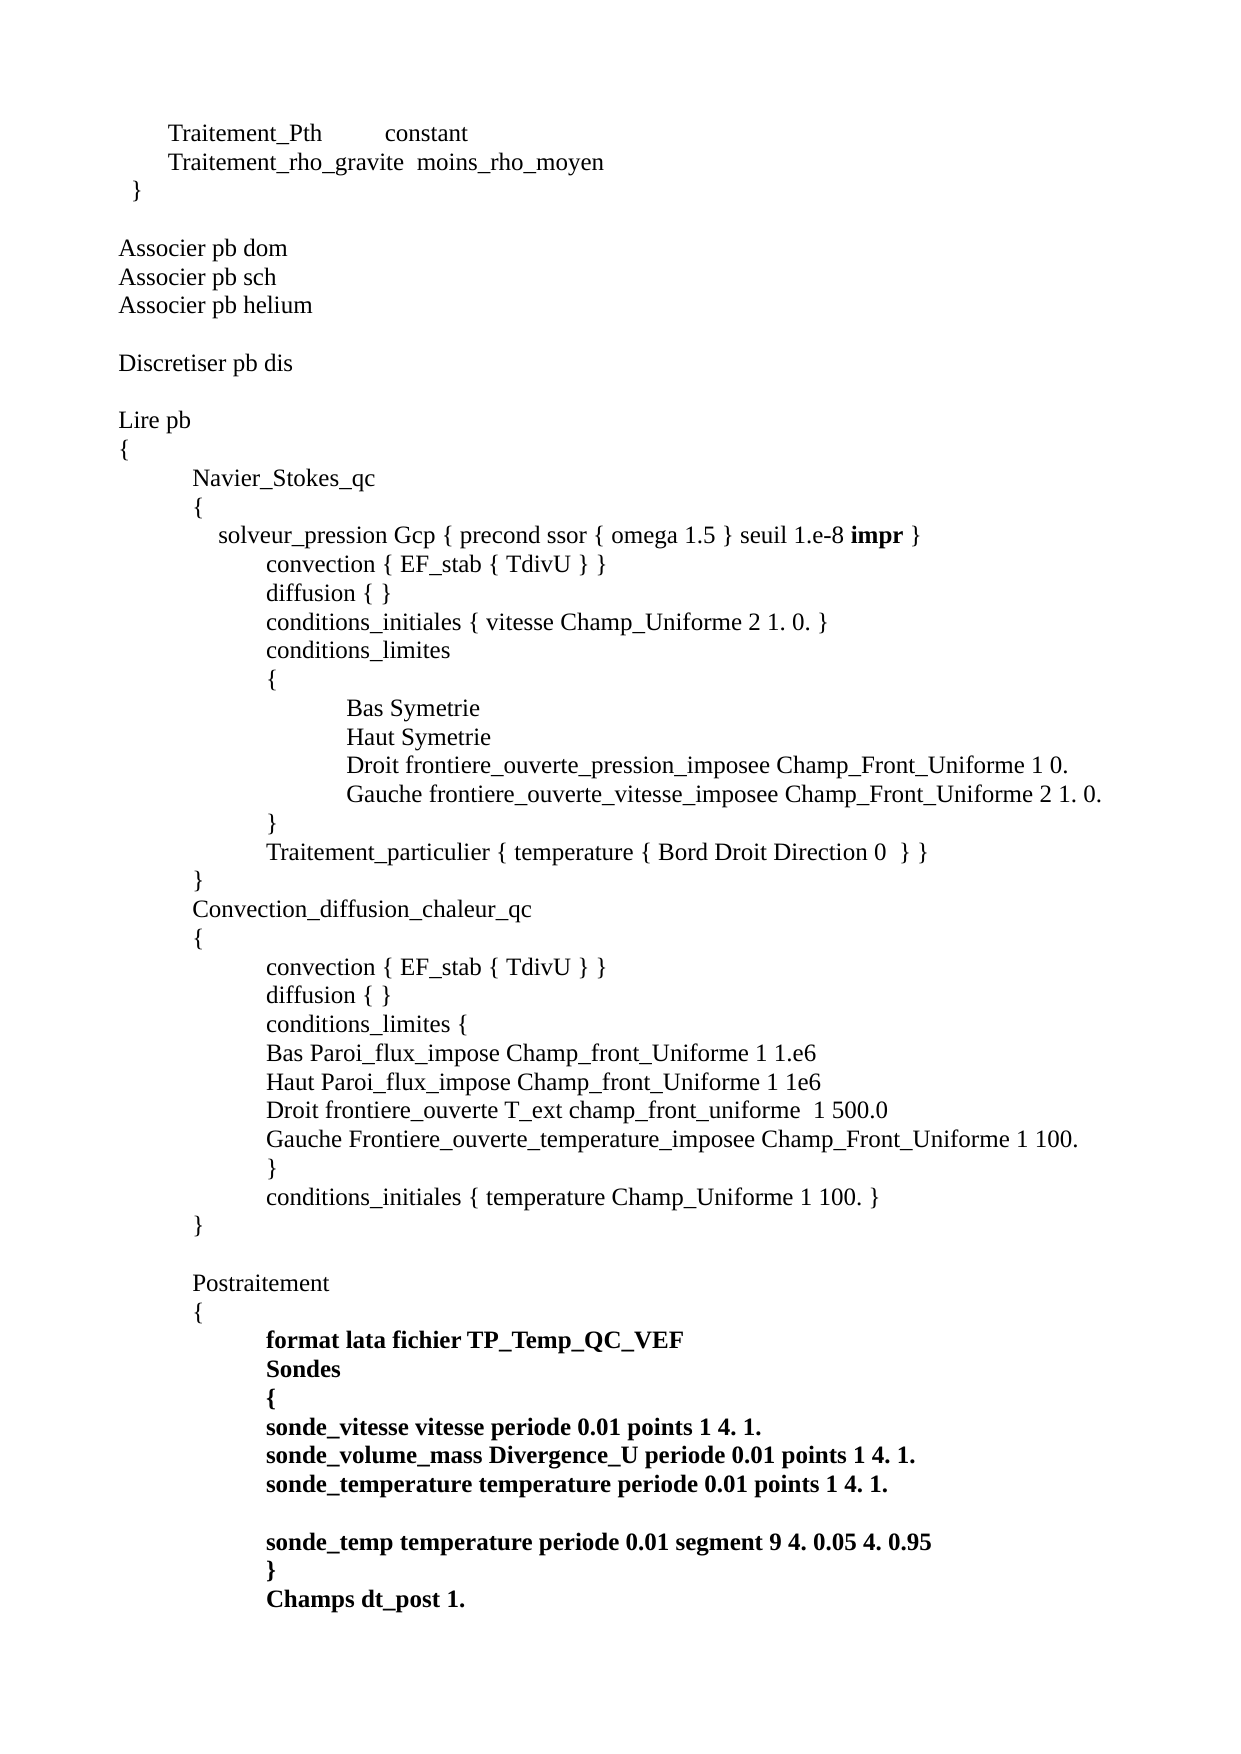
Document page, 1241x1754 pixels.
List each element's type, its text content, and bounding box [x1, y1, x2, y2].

text sonde_temperature temperature periode 0.01 points 1 4. 1. [118, 1469, 1122, 1498]
text Postraitement [118, 1268, 1122, 1297]
text Lire pb [118, 406, 1122, 434]
text Traitement_particulier { temperature { Bord Droit Direction 0 } } [118, 837, 1122, 866]
text } [118, 1153, 1122, 1182]
text } [118, 176, 1122, 204]
text Traitement_Pth constant [118, 118, 1122, 147]
text Haut Paroi_flux_impose Champ_front_Uniforme 1 1e6 [118, 1067, 1122, 1096]
text conditions_initiales { temperature Champ_Uniforme 1 100. } [118, 1182, 1122, 1211]
text diffusion { } [118, 578, 1122, 607]
text } [118, 808, 1122, 837]
text conditions_initiales { vitesse Champ_Uniforme 2 1. 0. } [118, 607, 1122, 636]
text { [118, 434, 1122, 463]
text Droit frontiere_ouverte_pression_imposee Champ_Front_Uniforme 1 0. [118, 751, 1122, 779]
text Droit frontiere_ouverte T_ext champ_front_uniforme 1 500.0 [118, 1096, 1122, 1124]
text Gauche Frontiere_ouverte_temperature_imposee Champ_Front_Uniforme 1 100. [118, 1124, 1122, 1153]
text Sondes [118, 1354, 1122, 1383]
text Associer pb dom [118, 233, 1122, 262]
text { [118, 1297, 1122, 1326]
text Traitement_rho_gravite moins_rho_moyen [118, 147, 1122, 176]
text sonde_temp temperature periode 0.01 segment 9 4. 0.05 4. 0.95 [118, 1527, 1122, 1556]
text { [118, 1383, 1122, 1412]
text { [118, 664, 1122, 693]
text Bas Paroi_flux_impose Champ_front_Uniforme 1 1.e6 [118, 1038, 1122, 1067]
text Haut Symetrie [118, 722, 1122, 751]
text { [118, 492, 1122, 521]
text convection { EF_stab { TdivU } } [118, 549, 1122, 578]
text solveur_pression Gcp { precond ssor { omega 1.5 } seuil 1.e-8 impr } [118, 521, 1122, 549]
text Associer pb sch [118, 262, 1122, 291]
text } [118, 866, 1122, 894]
text } [118, 1211, 1122, 1239]
text } [118, 1556, 1122, 1584]
text Navier_Stokes_qc [118, 463, 1122, 492]
text Gauche frontiere_ouverte_vitesse_imposee Champ_Front_Uniforme 2 1. 0. [118, 779, 1122, 808]
text { [118, 923, 1122, 952]
text Associer pb helium [118, 291, 1122, 319]
text Bas Symetrie [118, 693, 1122, 722]
text format lata fichier TP_Temp_QC_VEF [118, 1326, 1122, 1354]
text conditions_limites { [118, 1009, 1122, 1038]
text diffusion { } [118, 981, 1122, 1009]
text Champs dt_post 1. [118, 1584, 1122, 1613]
text Convection_diffusion_chaleur_qc [118, 894, 1122, 923]
text conditions_limites [118, 636, 1122, 664]
text sonde_volume_mass Divergence_U periode 0.01 points 1 4. 1. [118, 1441, 1122, 1469]
text sonde_vitesse vitesse periode 0.01 points 1 4. 1. [118, 1412, 1122, 1441]
text convection { EF_stab { TdivU } } [118, 952, 1122, 981]
text Discretiser pb dis [118, 348, 1122, 377]
